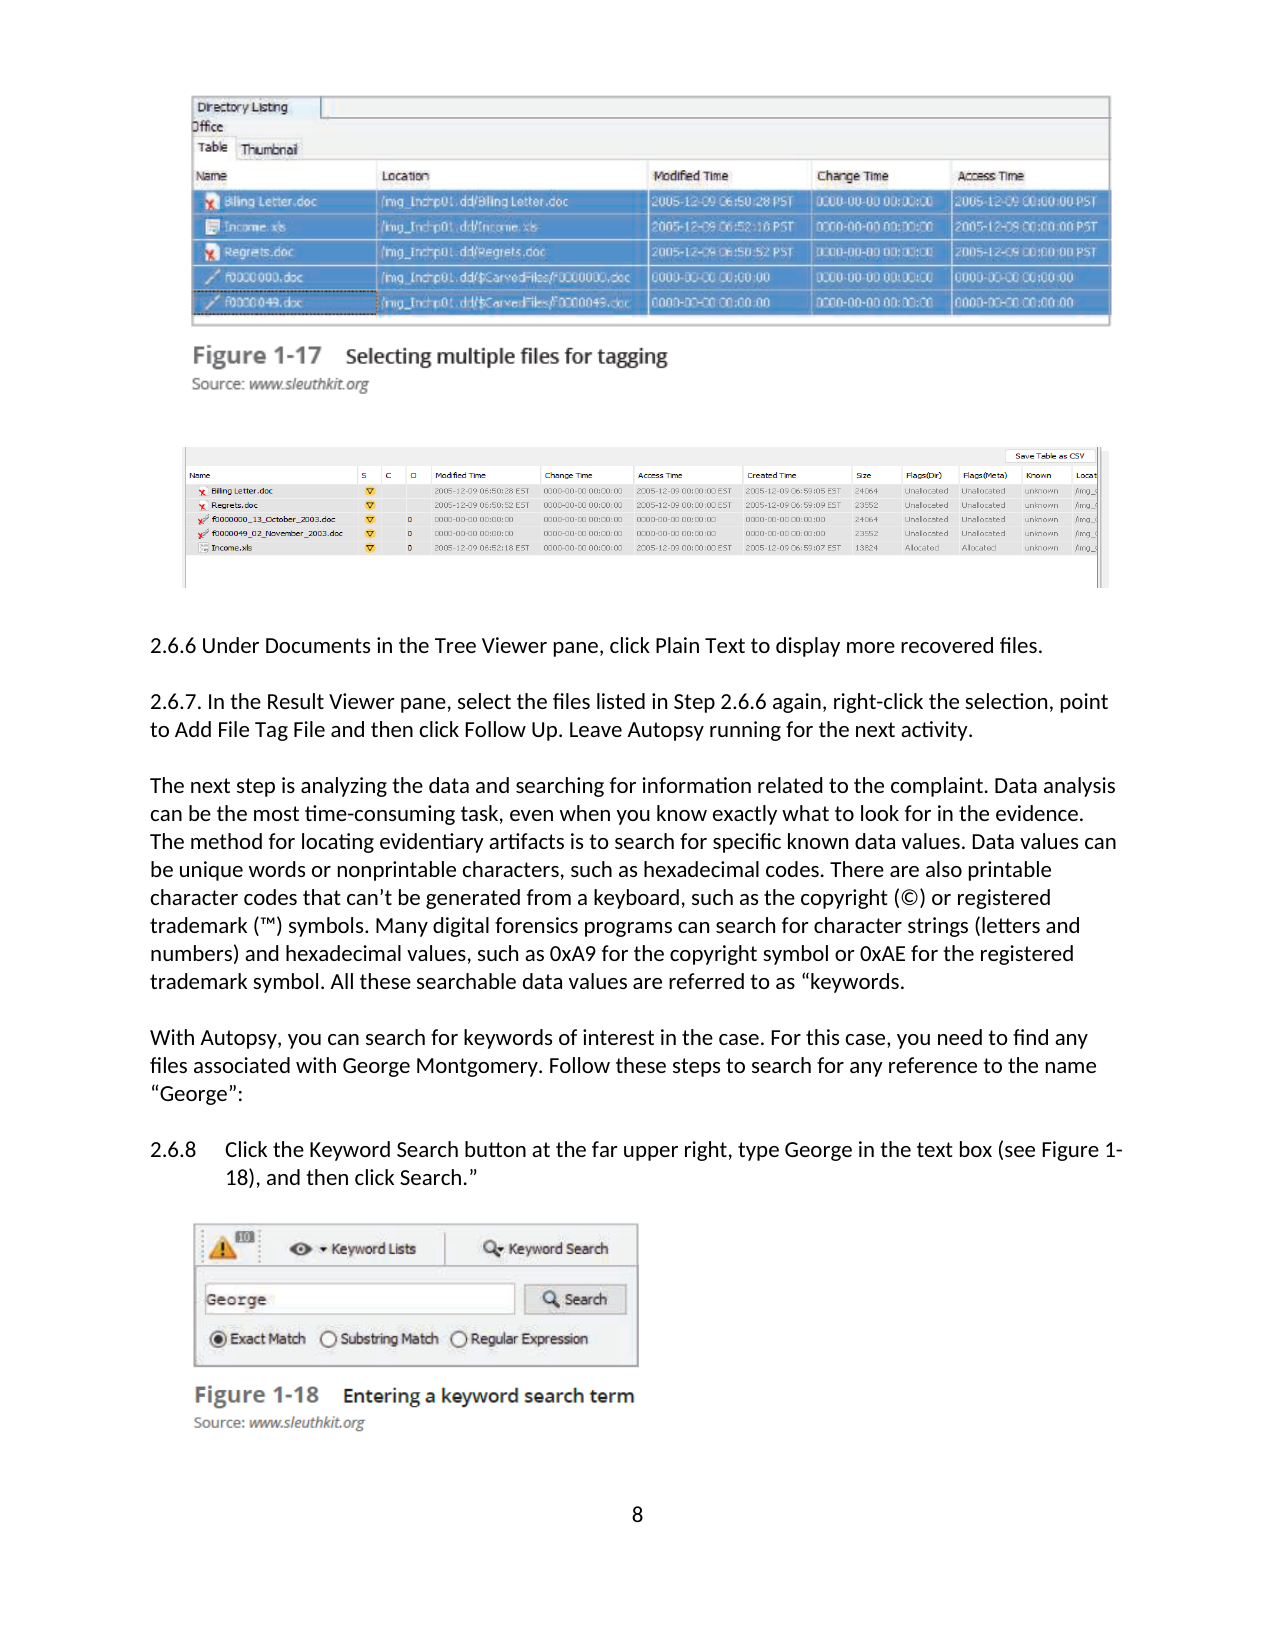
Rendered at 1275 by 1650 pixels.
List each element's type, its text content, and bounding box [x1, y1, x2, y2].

list Click the Keyword Search button at the far upper right, type George in the text box (see Figure 1-18), and then click Search.” [150, 1135, 1125, 1191]
text 2.6.6 Under Documents in the Tree Viewer pane, click Plain Text to display more recovered files. [150, 631, 1125, 659]
text The next step is analyzing the data and searching for information related to the complaint. Data analysis can be the most time-consuming task, even when you know exactly what to look for in the evidence. The method for locating evidentiary artifacts is to search for specific known data values. Data values can be unique words or nonprintable characters, such as hexadecimal codes. There are also printable character codes that can’t be generated from a keyboard, such as the copyright (©) or registered trademark (™) symbols. Many digital forensics programs can search for character strings (letters and numbers) and hexadecimal values, such as 0xA9 for the copyright symbol or 0xAE for the registered [150, 771, 1125, 967]
text 2.6.7. In the Result Viewer pane, select the files listed in Step 2.6.6 again, right-click the selection, point to Add File Tag File and then click Follow Up. Leave Autopsy running for the next activity. [150, 687, 1125, 743]
text With Autopsy, you can search for keywords of interest in the case. For this case, you need to find any files associated with George Montgomery. Follow these steps to search for any reference to the name “George”: [150, 1023, 1125, 1107]
text trademark symbol. All these searchable data values are referred to as “keywords. [150, 967, 1125, 995]
